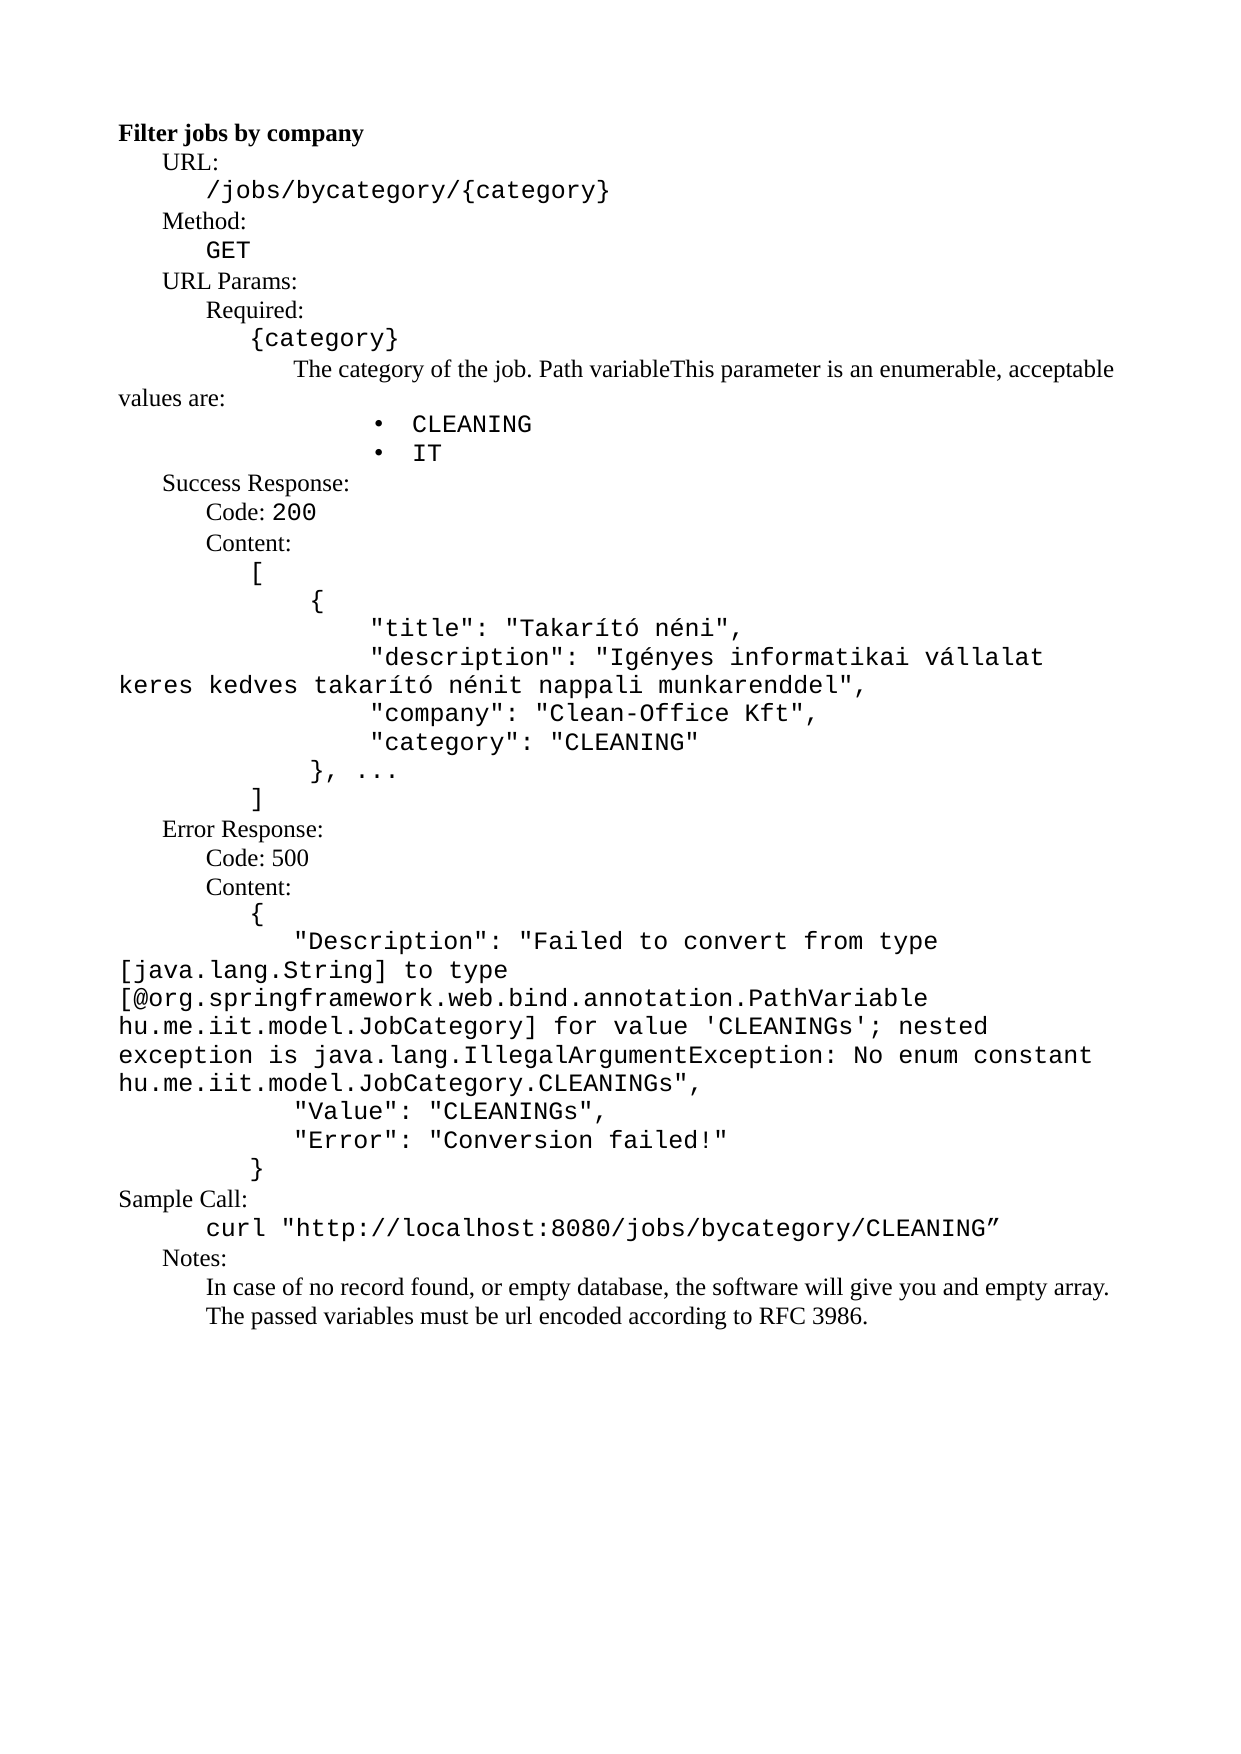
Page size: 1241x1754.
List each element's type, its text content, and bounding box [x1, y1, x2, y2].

text The passed variables must be url encoded according to RFC 3986. [118, 1301, 1122, 1330]
list IT [374, 440, 1122, 468]
text Method: [118, 206, 1122, 235]
text GET [118, 235, 1122, 266]
text Filter jobs by company [118, 118, 1122, 147]
text [ [118, 557, 1122, 588]
text URL: [118, 147, 1122, 176]
text The category of the job. Path variableThis parameter is an enumerable, acceptable values are: [118, 354, 1122, 412]
text { [118, 588, 1122, 616]
text Notes: [118, 1243, 1122, 1272]
text URL Params: [118, 266, 1122, 295]
text "Value": "CLEANINGs", [118, 1099, 1122, 1127]
text }, ... [118, 758, 1122, 786]
text Content: [118, 528, 1122, 557]
text { [118, 901, 1122, 929]
text Code: 500 [118, 843, 1122, 872]
text "Description": "Failed to convert from type [java.lang.String] to type [@org.springframework.web.bind.annotation.PathVariable hu.me.iit.model.JobCategory] for value 'CLEANINGs'; nested exception is java.lang.IllegalArgumentException: No enum constant hu.me.iit.model.JobCategory.CLEANINGs", [118, 929, 1122, 1099]
text "company": "Clean-Office Kft", [118, 701, 1122, 729]
text Code: 200 [118, 497, 1122, 528]
text In case of no record found, or empty database, the software will give you and empty array. [118, 1272, 1122, 1301]
text /jobs/bycategory/{category} [118, 176, 1122, 206]
text "category": "CLEANING" [118, 729, 1122, 758]
text Content: [118, 872, 1122, 901]
text Error Response: [118, 814, 1122, 843]
text } [118, 1156, 1122, 1184]
text Required: [118, 295, 1122, 323]
text Success Response: [118, 468, 1122, 497]
text ] [118, 786, 1122, 814]
text Sample Call: [118, 1184, 1122, 1213]
text "Error": "Conversion failed!" [118, 1127, 1122, 1156]
text {category} [118, 323, 1122, 354]
text "title": "Takarító néni", [118, 616, 1122, 644]
text curl "http://localhost:8080/jobs/bycategory/CLEANING” [118, 1213, 1122, 1243]
list CLEANING [374, 412, 1122, 440]
text "description": "Igényes informatikai vállalat keres kedves takarító nénit nappali munkarenddel", [118, 644, 1122, 701]
